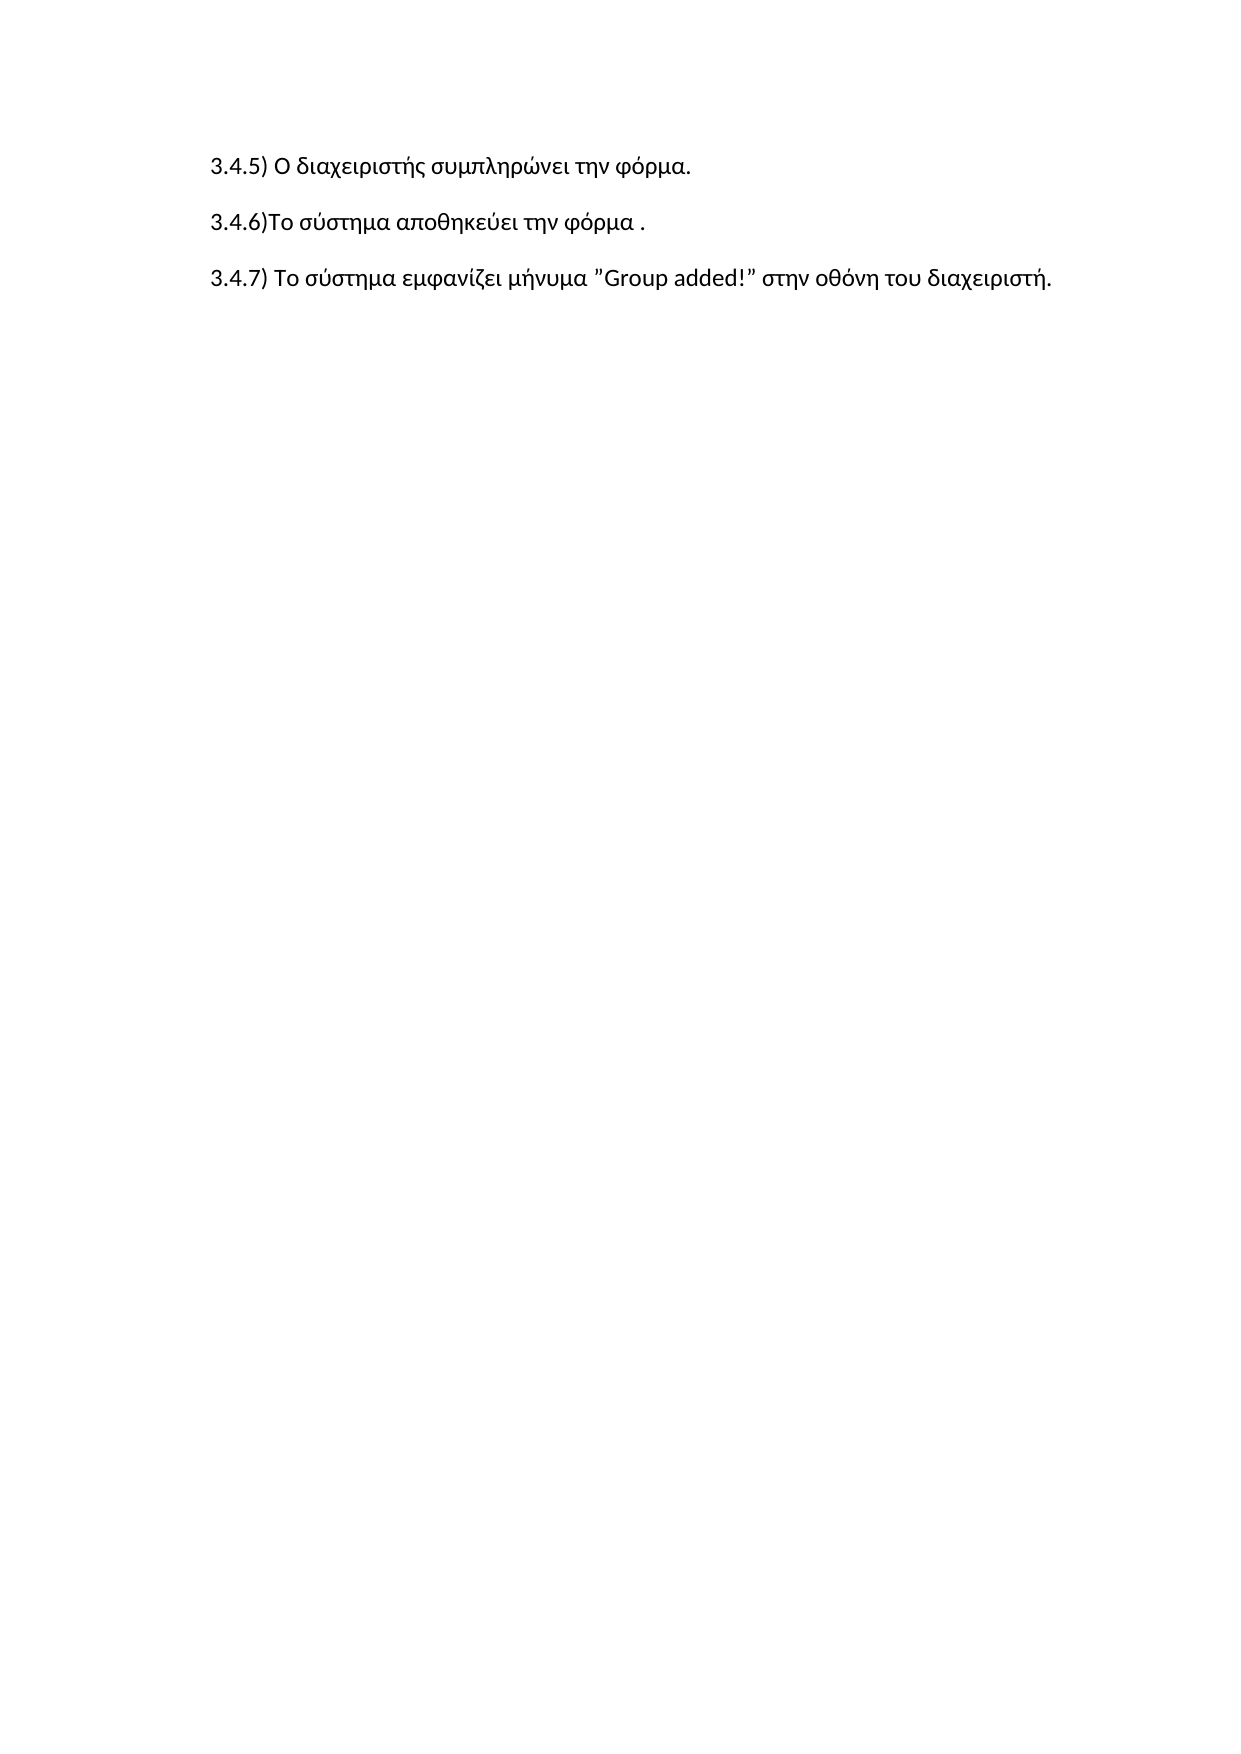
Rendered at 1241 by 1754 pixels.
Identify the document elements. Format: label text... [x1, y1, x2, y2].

text 3.4.6)Το σύστημα αποθηκεύει την φόρμα . [187, 206, 1053, 236]
text 3.4.7) Το σύστημα εμφανίζει μήνυμα ”Group added!” στην οθόνη του διαχειριστή. [187, 262, 1053, 292]
text 3.4.5) Ο διαχειριστής συμπληρώνει την φόρμα. [187, 150, 1053, 181]
